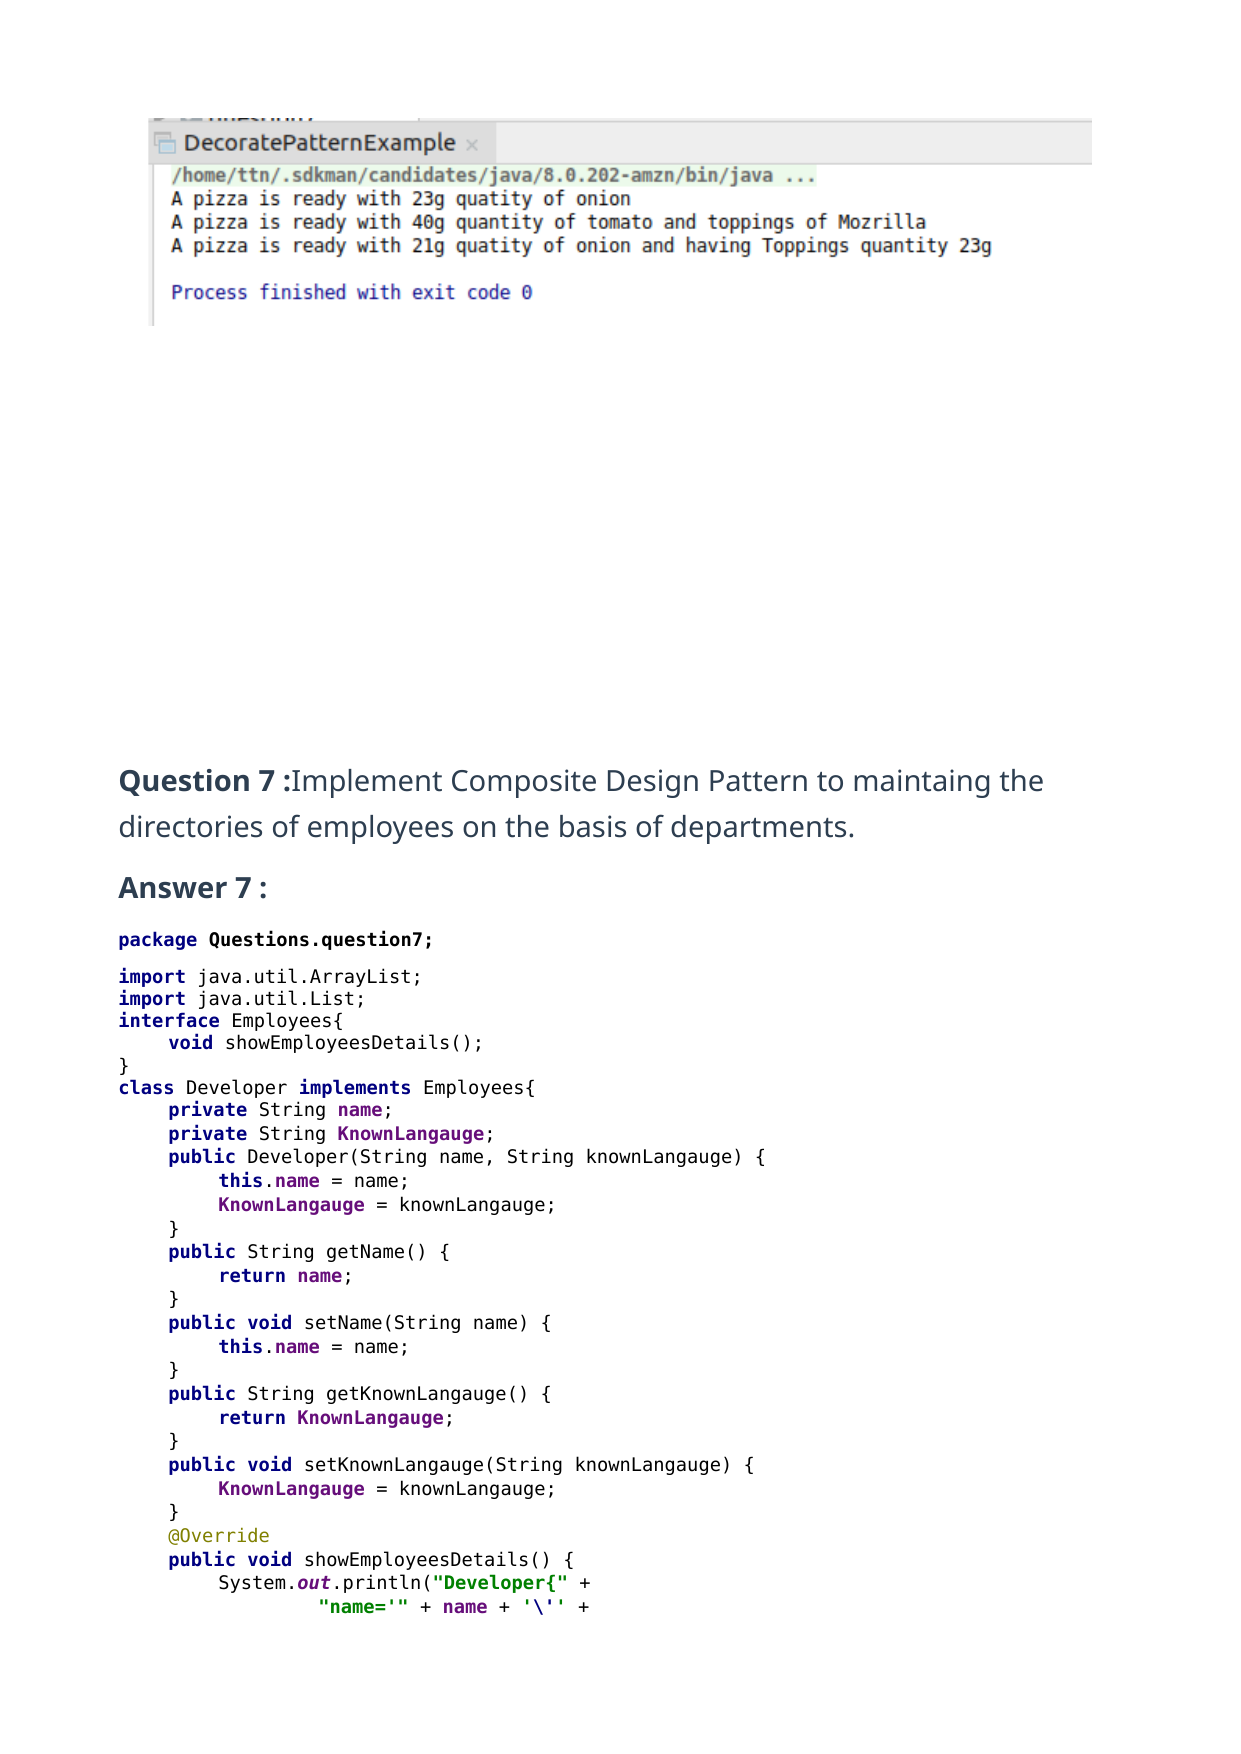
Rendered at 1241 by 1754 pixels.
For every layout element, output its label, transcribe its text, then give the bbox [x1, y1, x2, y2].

text public void setName(String name) { [118, 1312, 1122, 1336]
text System.out.println("Developer{" + [118, 1572, 1122, 1596]
text Question 7 :Implement Composite Design Pattern to maintaing the directories of employees on the basis of departments. [118, 761, 1122, 846]
text } [118, 1430, 1122, 1454]
text return KnownLangauge; [118, 1407, 1122, 1430]
text public String getKnownLangauge() { [118, 1383, 1122, 1407]
text KnownLangauge = knownLangauge; [118, 1194, 1122, 1217]
text } [118, 1501, 1122, 1525]
text public Developer(String name, String knownLangauge) { [118, 1147, 1122, 1170]
text } [118, 1359, 1122, 1383]
text } [118, 1288, 1122, 1312]
text this.name = name; [118, 1336, 1122, 1359]
text public String getName() { [118, 1241, 1122, 1265]
text void showEmployeesDetails(); [118, 1032, 1122, 1056]
text import java.util.ArrayList; [118, 966, 1122, 988]
text @Override [118, 1525, 1122, 1548]
text "name='" + name + '\'' + [118, 1596, 1122, 1619]
picture [148, 118, 1092, 326]
text private String name; [118, 1099, 1122, 1123]
text public void showEmployeesDetails() { [118, 1548, 1122, 1572]
text return name; [118, 1265, 1122, 1288]
text this.name = name; [118, 1170, 1122, 1194]
text } [118, 1056, 1122, 1077]
text import java.util.List; [118, 988, 1122, 1010]
text Answer 7 : [118, 867, 1122, 907]
text private String KnownLangauge; [118, 1123, 1122, 1147]
text public void setKnownLangauge(String knownLangauge) { [118, 1454, 1122, 1478]
text interface Employees{ [118, 1010, 1122, 1032]
text } [118, 1217, 1122, 1241]
text KnownLangauge = knownLangauge; [118, 1478, 1122, 1501]
text package Questions.question7; [118, 929, 1122, 951]
text class Developer implements Employees{ [118, 1077, 1122, 1099]
